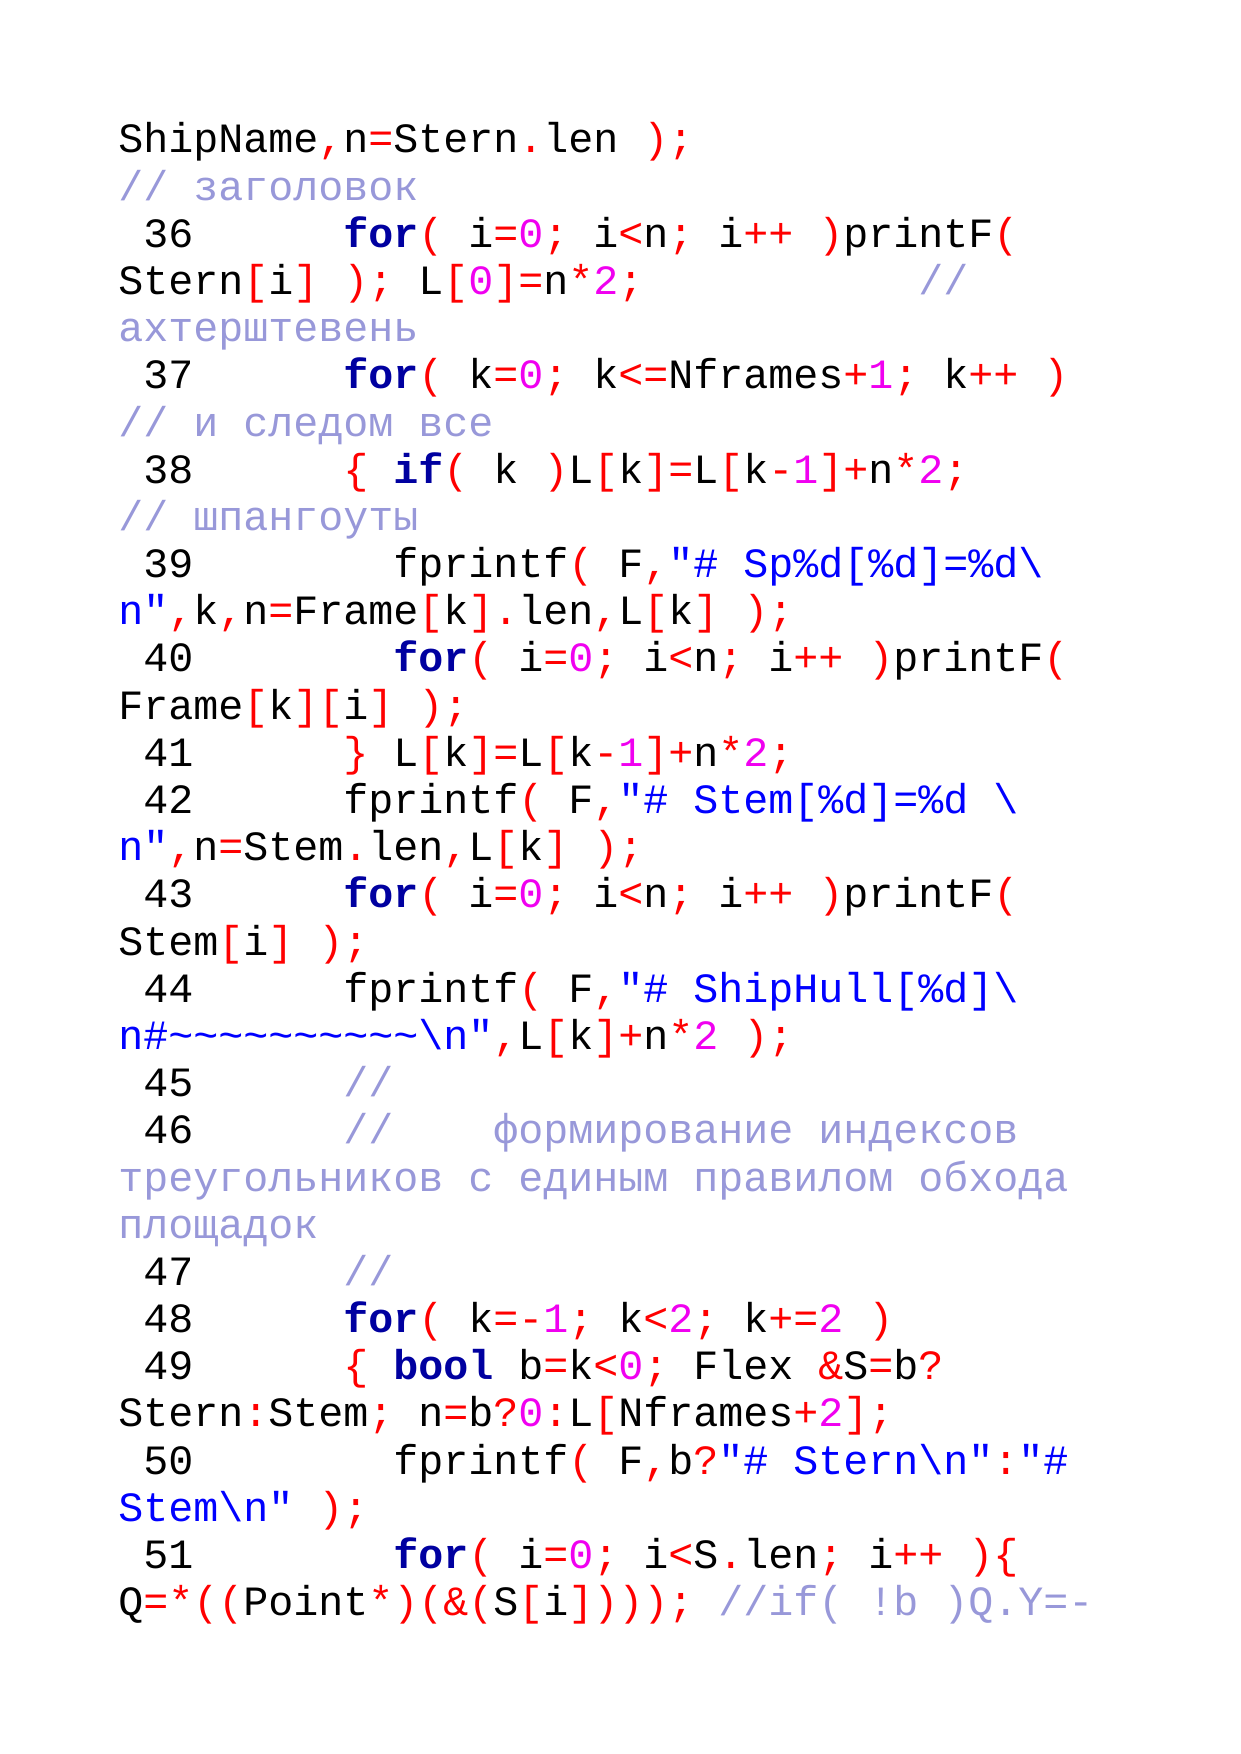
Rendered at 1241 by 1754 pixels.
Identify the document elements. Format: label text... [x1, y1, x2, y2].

subtitle 40 for( i=0; i<n; i++ )printF( Frame[k][i] ); [118, 637, 1122, 732]
subtitle 48 for( k=-1; k<2; k+=2 ) [493, 1298, 618, 1345]
subtitle 41 } L[k]=L[k-1]+n*2; [593, 732, 693, 779]
subtitle 47 // [118, 1251, 1122, 1298]
subtitle 41 } L[k]=L[k-1]+n*2; [118, 732, 393, 779]
subtitle 42 fprintf( F,"# Stem[%d]=%d \n",n=Stem.len,L[k] ); [443, 826, 468, 873]
subtitle 44 fprintf( F,"# ShipHull[%d]\n#~~~~~~~~~~\n",L[k]+n*2 ); [118, 967, 1122, 1062]
subtitle 39 fprintf( F,"# Sp%d[%d]=%d\n",k,n=Frame[k].len,L[k] ); [643, 543, 1122, 637]
subtitle 48 for( k=-1; k<2; k+=2 ) [768, 1298, 1122, 1345]
subtitle 49 { bool b=k<0; Flex &S=b?Stern:Stem; n=b?0:L[Nframes+2]; [793, 1345, 1122, 1439]
subtitle 41 } L[k]=L[k-1]+n*2; [418, 732, 443, 779]
subtitle 50 fprintf( F,b?"# Stern\n":"# Stem\n" ); [118, 1439, 1122, 1534]
subtitle 38 { if( k )L[k]=L[k-1]+n*2; // шпангоуты [118, 448, 1122, 543]
subtitle 51 for( i=0; i<S.len; i++ ){ Q=*((Point*)(&(S[i]))); //if( !b )Q.Y=- [118, 1534, 1122, 1628]
subtitle 49 { bool b=k<0; Flex &S=b?Stern:Stem; n=b?0:L[Nframes+2]; [118, 1345, 568, 1439]
subtitle ShipName,n=Stern.len ); // заголовок [118, 118, 1122, 212]
subtitle 49 { bool b=k<0; Flex &S=b?Stern:Stem; n=b?0:L[Nframes+2]; [593, 1345, 693, 1439]
subtitle 41 } L[k]=L[k-1]+n*2; [543, 732, 568, 779]
subtitle 39 fprintf( F,"# Sp%d[%d]=%d\n",k,n=Frame[k].len,L[k] ); [468, 590, 518, 637]
subtitle 42 fprintf( F,"# Stem[%d]=%d \n",n=Stem.len,L[k] ); [118, 779, 368, 873]
subtitle 36 for( i=0; i<n; i++ )printF( Stern[i] ); L[0]=n*2; // ахтерштевень [118, 212, 1122, 354]
subtitle 48 for( k=-1; k<2; k+=2 ) [643, 1298, 743, 1345]
subtitle 41 } L[k]=L[k-1]+n*2; [468, 732, 518, 779]
subtitle 37 for( k=0; k<=Nframes+1; k++ ) // и следом все [118, 354, 1122, 448]
subtitle 43 for( i=0; i<n; i++ )printF( Stem[i] ); [118, 873, 1122, 967]
subtitle 41 } L[k]=L[k-1]+n*2; [718, 732, 1122, 779]
subtitle 39 fprintf( F,"# Sp%d[%d]=%d\n",k,n=Frame[k].len,L[k] ); [118, 543, 393, 637]
subtitle 46 // формирование индексов треугольников с единым правилом обхода площадок [118, 1109, 1122, 1251]
subtitle 45 // [118, 1062, 1122, 1109]
subtitle 42 fprintf( F,"# Stem[%d]=%d \n",n=Stem.len,L[k] ); [493, 779, 1122, 873]
subtitle 48 for( k=-1; k<2; k+=2 ) [118, 1298, 468, 1345]
subtitle 39 fprintf( F,"# Sp%d[%d]=%d\n",k,n=Frame[k].len,L[k] ); [568, 543, 618, 637]
subtitle 39 fprintf( F,"# Sp%d[%d]=%d\n",k,n=Frame[k].len,L[k] ); [418, 590, 443, 637]
